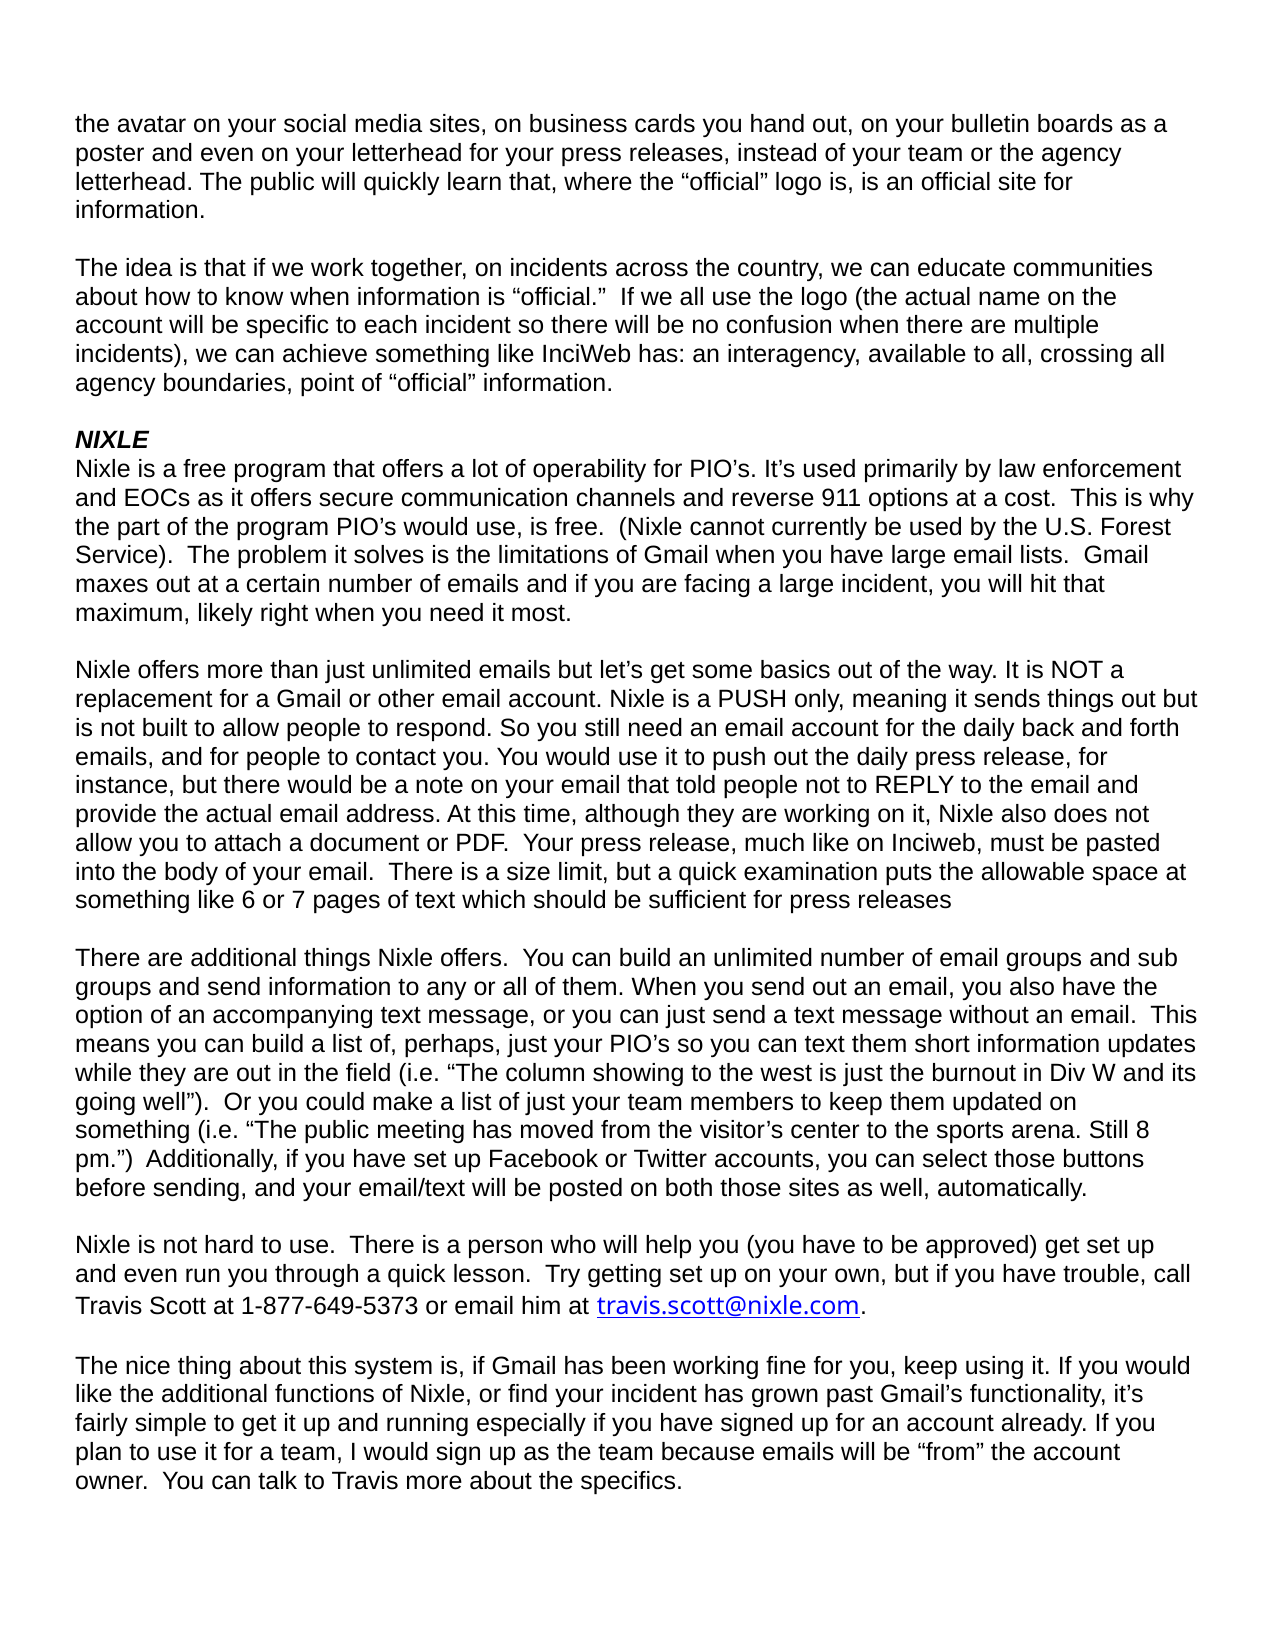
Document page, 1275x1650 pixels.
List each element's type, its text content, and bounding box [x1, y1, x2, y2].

text Nixle is a free program that offers a lot of operability for PIO’s. It’s used primarily by law enforcement and EOCs as it offers secure communication channels and reverse 911 options at a cost. This is why the part of the program PIO’s would use, is free. (Nixle cannot currently be used by the U.S. Forest Service). The problem it solves is the limitations of Gmail when you have large email lists. Gmail maxes out at a certain number of emails and if you are facing a large incident, you will hit that maximum, likely right when you need it most. [75, 454, 1200, 627]
text The nice thing about this system is, if Gmail has been working fine for you, keep using it. If you would like the additional functions of Nixle, or find your incident has grown past Gmail’s functionality, it’s fairly simple to get it up and running especially if you have signed up for an account already. If you plan to use it for a team, I would sign up as the team because emails will be “from” the account owner. You can talk to Travis more about the specifics. [75, 1351, 1200, 1494]
text Nixle is not hard to use. There is a person who will help you (you have to be approved) get set up and even run you through a quick lesson. Try getting set up on your own, but if you have trouble, call Travis Scott at 1-877-649-5373 or email him at travis.scott@nixle.com. [75, 1230, 1200, 1322]
list NIXLE [75, 425, 1200, 454]
text There are additional things Nixle offers. You can build an unlimited number of email groups and sub groups and send information to any or all of them. When you send out an email, you also have the option of an accompanying text message, or you can just send a text message without an email. This means you can build a list of, perhaps, just your PIO’s so you can text them short information updates while they are out in the field (i.e. “The column showing to the west is just the burnout in Div W and its going well”). Or you could make a list of just your team members to keep them updated on something (i.e. “The public meeting has moved from the visitor’s center to the sports arena. Still 8 pm.”) Additionally, if you have set up Facebook or Twitter accounts, you can select those buttons before sending, and your email/text will be posted on both those sites as well, automatically. [75, 943, 1200, 1202]
list the avatar on your social media sites, on business cards you hand out, on your bulletin boards as a poster and even on your letterhead for your press releases, instead of your team or the agency letterhead. The public will quickly learn that, where the “official” logo is, is an official site for information. [75, 109, 1200, 224]
text Nixle offers more than just unlimited emails but let’s get some basics out of the way. It is NOT a replacement for a Gmail or other email account. Nixle is a PUSH only, meaning it sends things out but is not built to allow people to respond. So you still need an email account for the daily back and forth emails, and for people to contact you. You would use it to push out the daily press release, for instance, but there would be a note on your email that told people not to REPLY to the email and provide the actual email address. At this time, although they are working on it, Nixle also does not allow you to attach a document or PDF. Your press release, much like on Inciweb, must be pasted into the body of your email. There is a size limit, but a quick examination puts the allowable space at something like 6 or 7 pages of text which should be sufficient for press releases [75, 655, 1200, 914]
list The idea is that if we work together, on incidents across the country, we can educate communities about how to know when information is “official.” If we all use the logo (the actual name on the account will be specific to each incident so there will be no confusion when there are multiple incidents), we can achieve something like InciWeb has: an interagency, available to all, crossing all agency boundaries, point of “official” information. [75, 253, 1200, 397]
